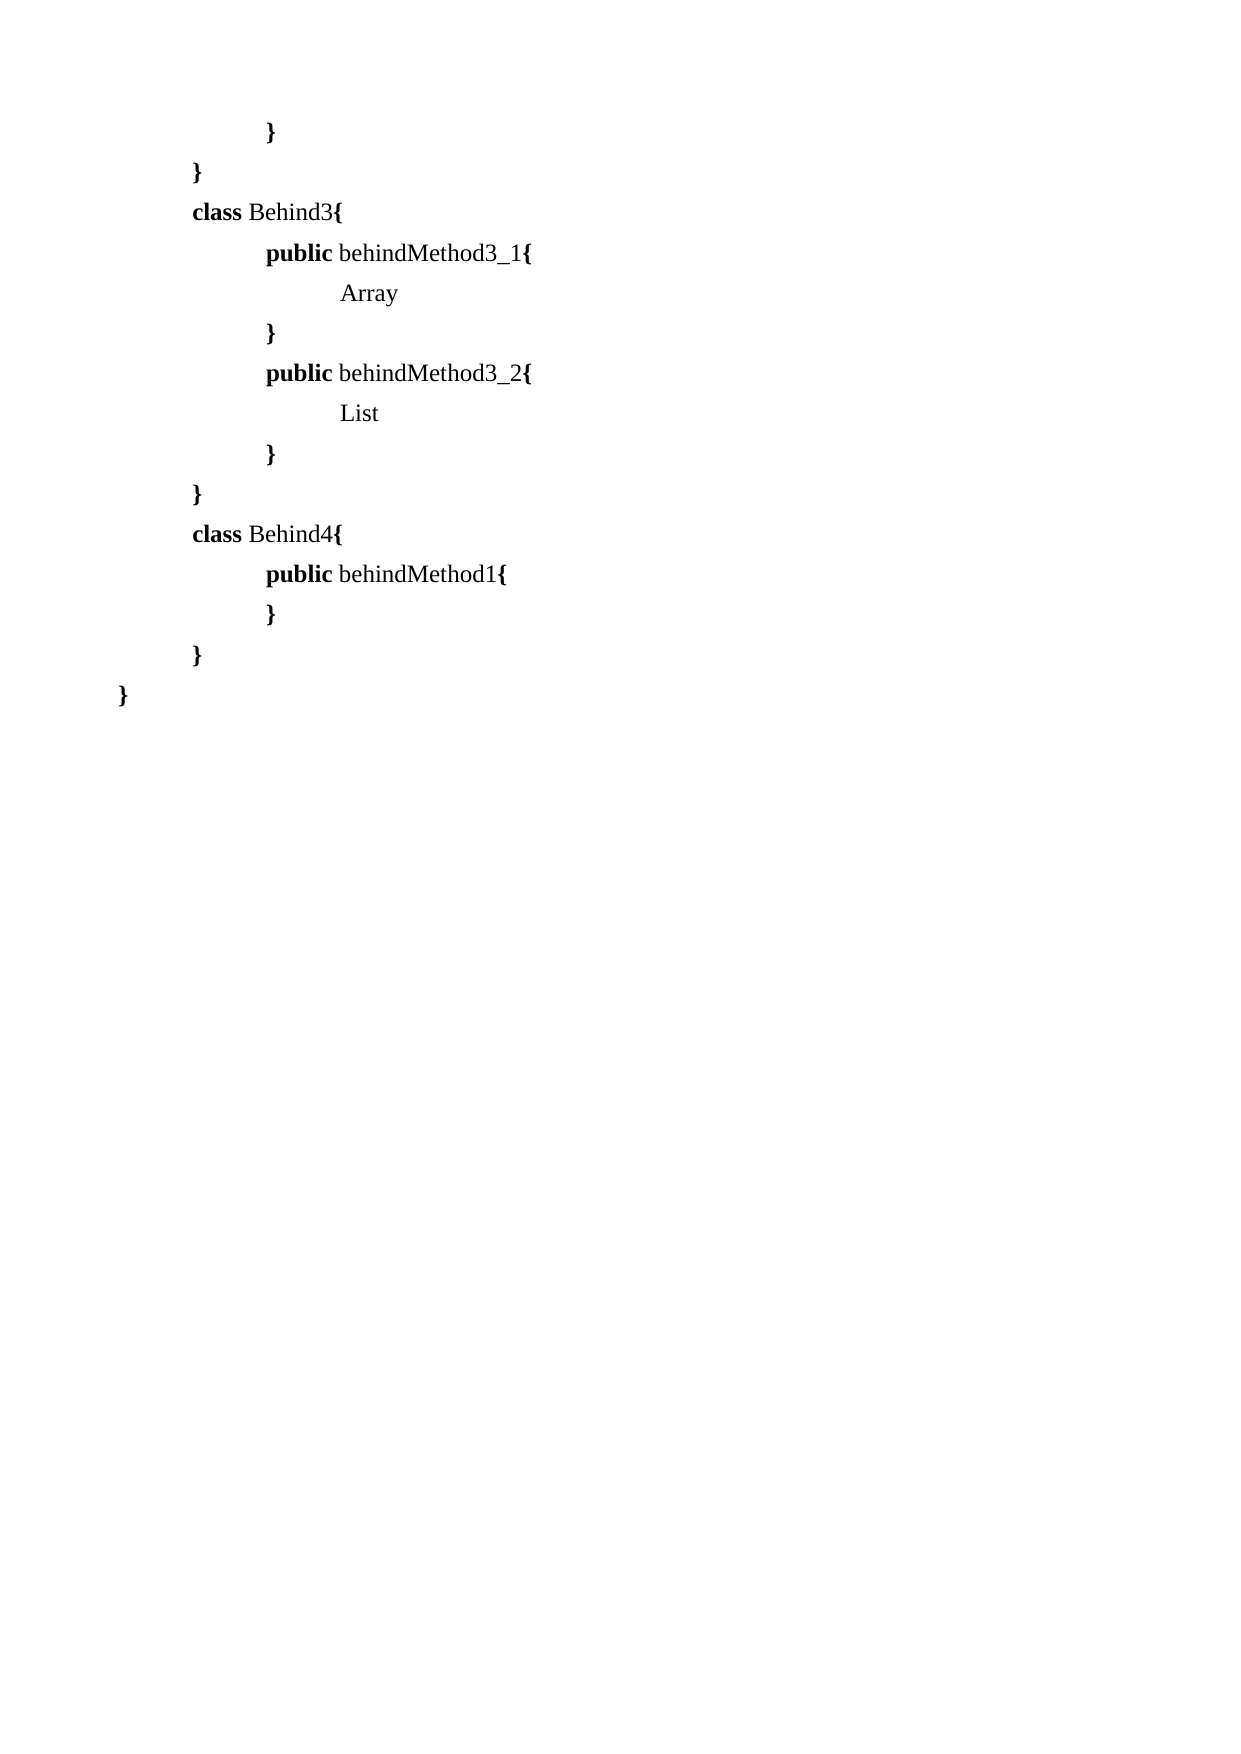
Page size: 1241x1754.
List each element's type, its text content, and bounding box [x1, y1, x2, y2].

text class Behind4{ [118, 520, 1122, 548]
text } [118, 158, 1122, 186]
text } [118, 440, 1122, 467]
text Array [118, 279, 1122, 307]
text public behindMethod3_2{ [118, 359, 1122, 387]
text } [118, 601, 1122, 628]
text public behindMethod1{ [118, 560, 1122, 588]
text List [118, 399, 1122, 427]
text } [118, 480, 1122, 508]
text } [118, 681, 1122, 709]
text } [118, 118, 1122, 146]
text public behindMethod3_1{ [118, 239, 1122, 266]
text } [118, 319, 1122, 347]
text class Behind3{ [118, 198, 1122, 226]
text } [118, 641, 1122, 668]
